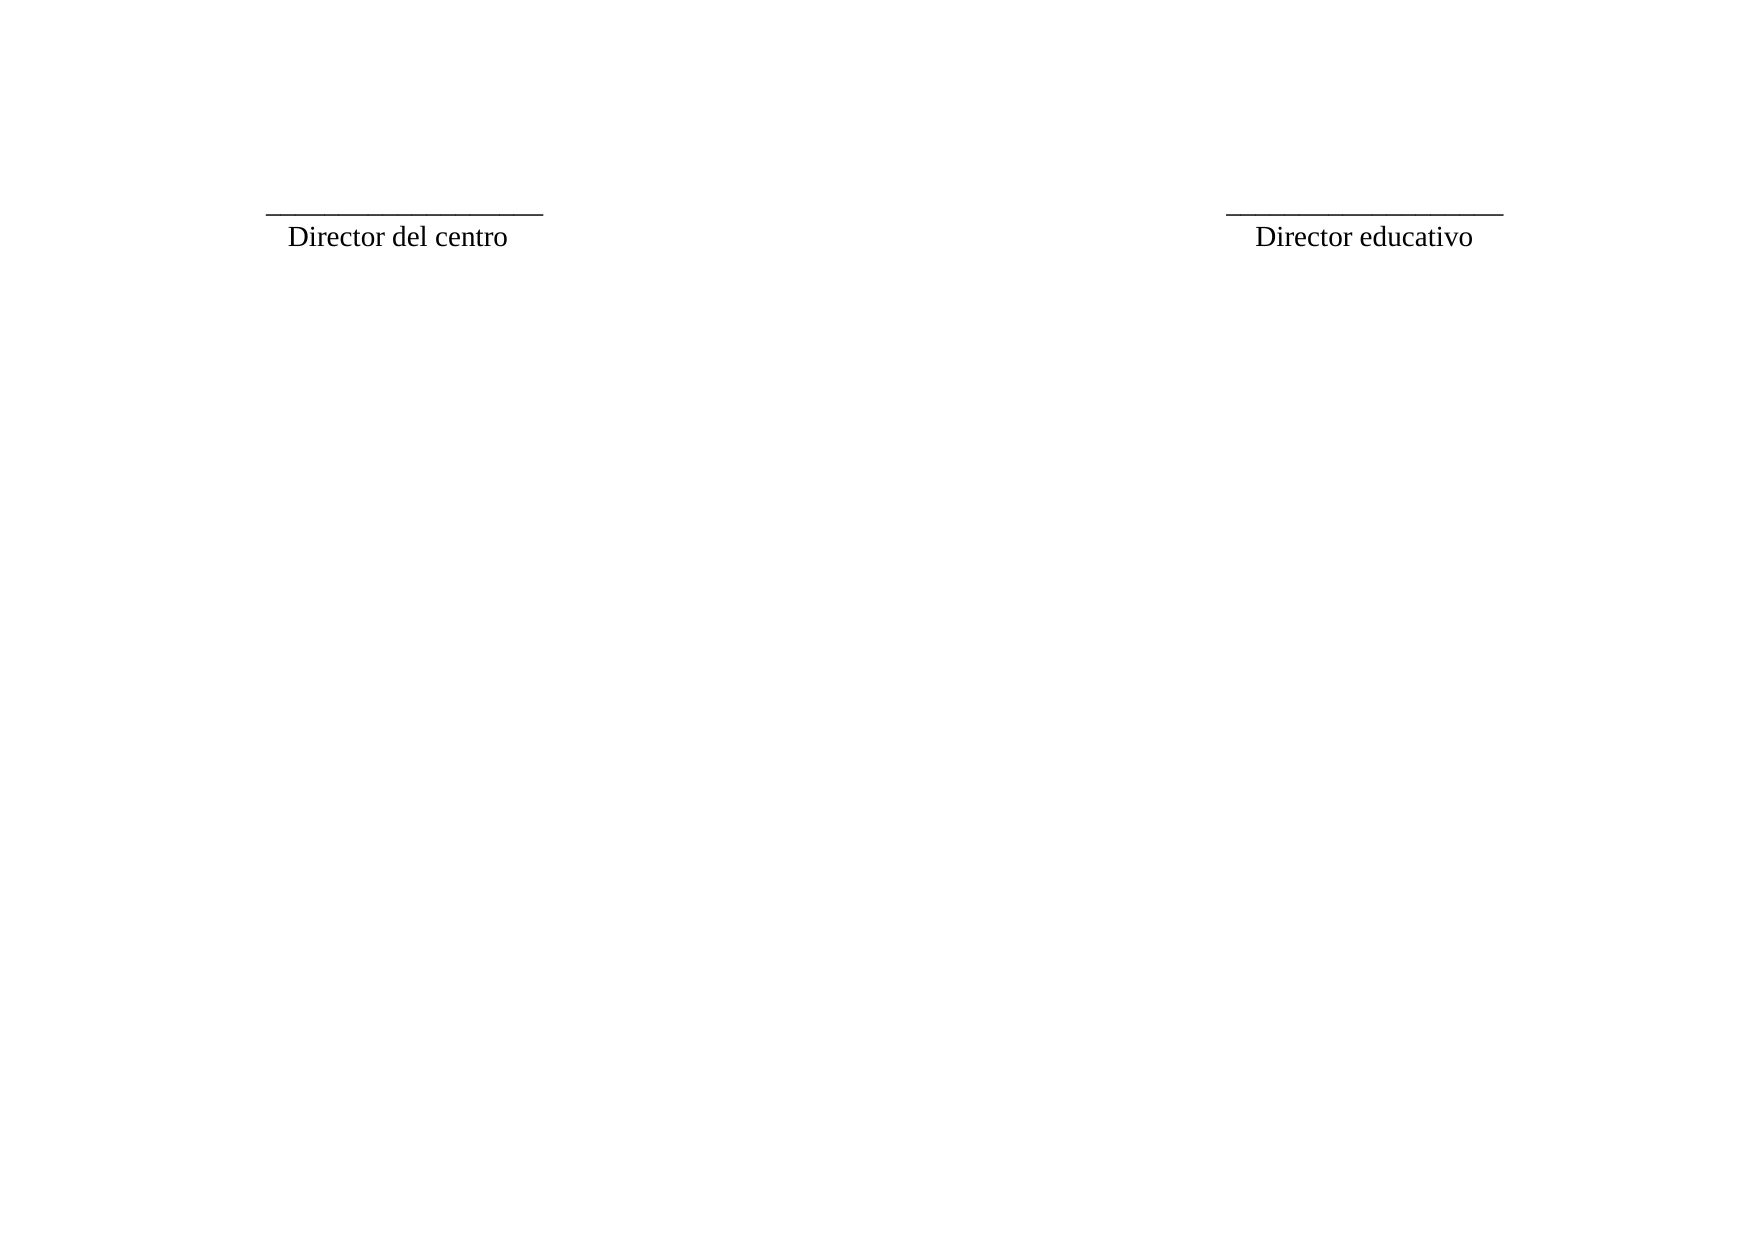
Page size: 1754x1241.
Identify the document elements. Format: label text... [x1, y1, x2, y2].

text Director del centro Director educativo [118, 219, 1636, 252]
text ___________________ ___________________ [118, 185, 1636, 219]
